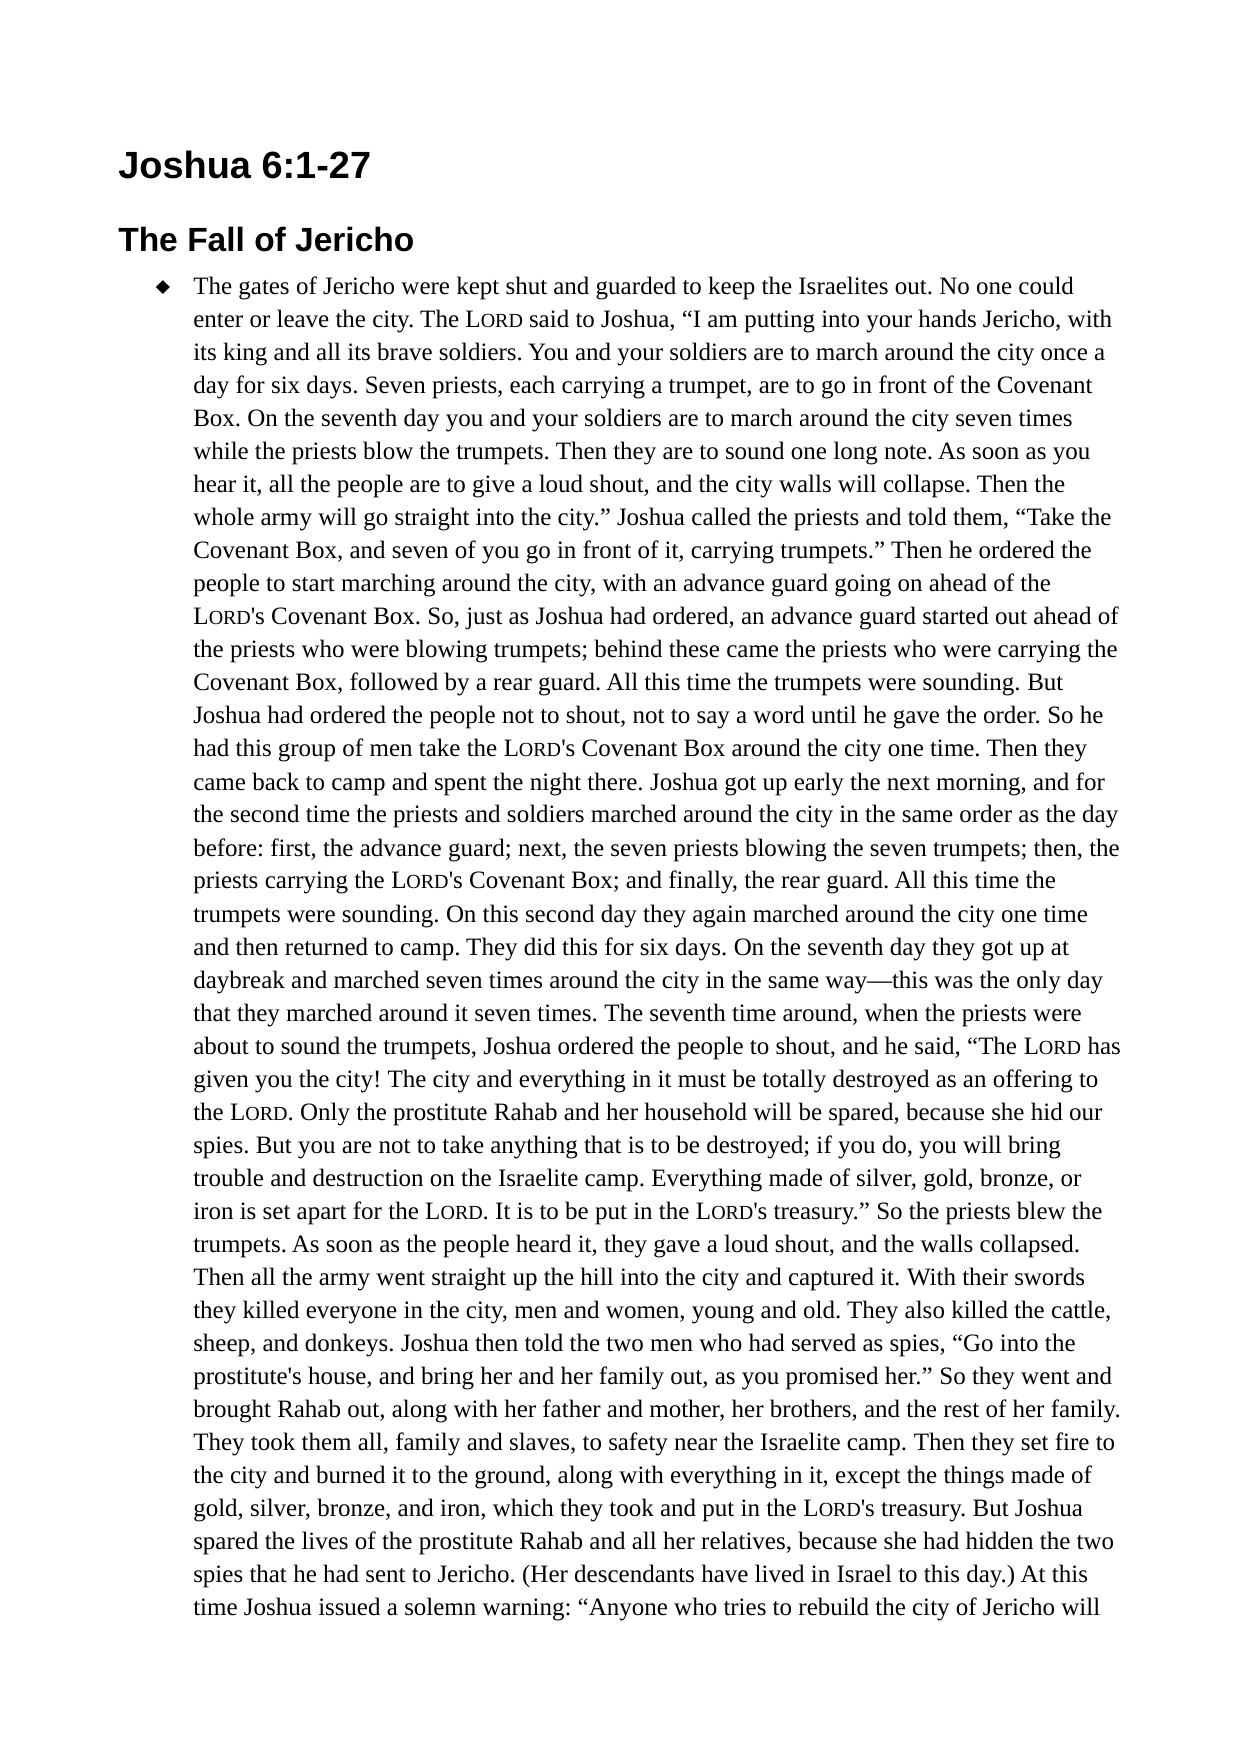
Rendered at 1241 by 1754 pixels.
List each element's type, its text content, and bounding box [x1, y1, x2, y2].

subtitle The Fall of Jericho [118, 220, 1122, 259]
subtitle Joshua 6:1-27 [118, 143, 1122, 187]
list The gates of Jericho were kept shut and guarded to keep the Israelites out. No one could enter or leave the city. The Lord said to Joshua, “I am putting into your hands Jericho, with its king and all its brave soldiers. You and your soldiers are to march around the city once a day for six days. Seven priests, each carrying a trumpet, are to go in front of the Covenant Box. On the seventh day you and your soldiers are to march around the city seven times while the priests blow the trumpets. Then they are to sound one long note. As soon as you hear it, all the people are to give a loud shout, and the city walls will collapse. Then the whole army will go straight into the city.” Joshua called the priests and told them, “Take the Covenant Box, and seven of you go in front of it, carrying trumpets.” Then he ordered the people to start marching around the city, with an advance guard going on ahead of the Lord's Covenant Box. So, just as Joshua had ordered, an advance guard started out ahead of the priests who were blowing trumpets; behind these came the priests who were carrying the Covenant Box, followed by a rear guard. All this time the trumpets were sounding. But Joshua had ordered the people not to shout, not to say a word until he gave the order. So he had this group of men take the Lord's Covenant Box around the city one time. Then they came back to camp and spent the night there. Joshua got up early the next morning, and for the second time the priests and soldiers marched around the city in the same order as the day before: first, the advance guard; next, the seven priests blowing the seven trumpets; then, the priests carrying the Lord's Covenant Box; and finally, the rear guard. All this time the trumpets were sounding. On this second day they again marched around the city one time and then returned to camp. They did this for six days. On the seventh day they got up at daybreak and marched seven times around the city in the same way—this was the only day that they marched around it seven times. The seventh time around, when the priests were about to sound the trumpets, Joshua ordered the people to shout, and he said, “The Lord has given you the city! The city and everything in it must be totally destroyed as an offering to the Lord. Only the prostitute Rahab and her household will be spared, because she hid our spies. But you are not to take anything that is to be destroyed; if you do, you will bring trouble and destruction on the Israelite camp. Everything made of silver, gold, bronze, or iron is set apart for the Lord. It is to be put in the Lord's treasury.” So the priests blew the trumpets. As soon as the people heard it, they gave a loud shout, and the walls collapsed. Then all the army went straight up the hill into the city and captured it. With their swords they killed everyone in the city, men and women, young and old. They also killed the cattle, sheep, and donkeys. Joshua then told the two men who had served as spies, “Go into the prostitute's house, and bring her and her family out, as you promised her.” So they went and brought Rahab out, along with her father and mother, her brothers, and the rest of her family. They took them all, family and slaves, to safety near the Israelite camp. Then they set fire to the city and burned it to the ground, along with everything in it, except the things made of gold, silver, bronze, and iron, which they took and put in the Lord's treasury. But Joshua spared the lives of the prostitute Rahab and all her relatives, because she had hidden the two spies that he had sent to Jericho. (Her descendants have lived in Israel to this day.) At this time Joshua issued a solemn warning: “Anyone who tries to rebuild the city of Jericho will [156, 271, 1122, 1621]
